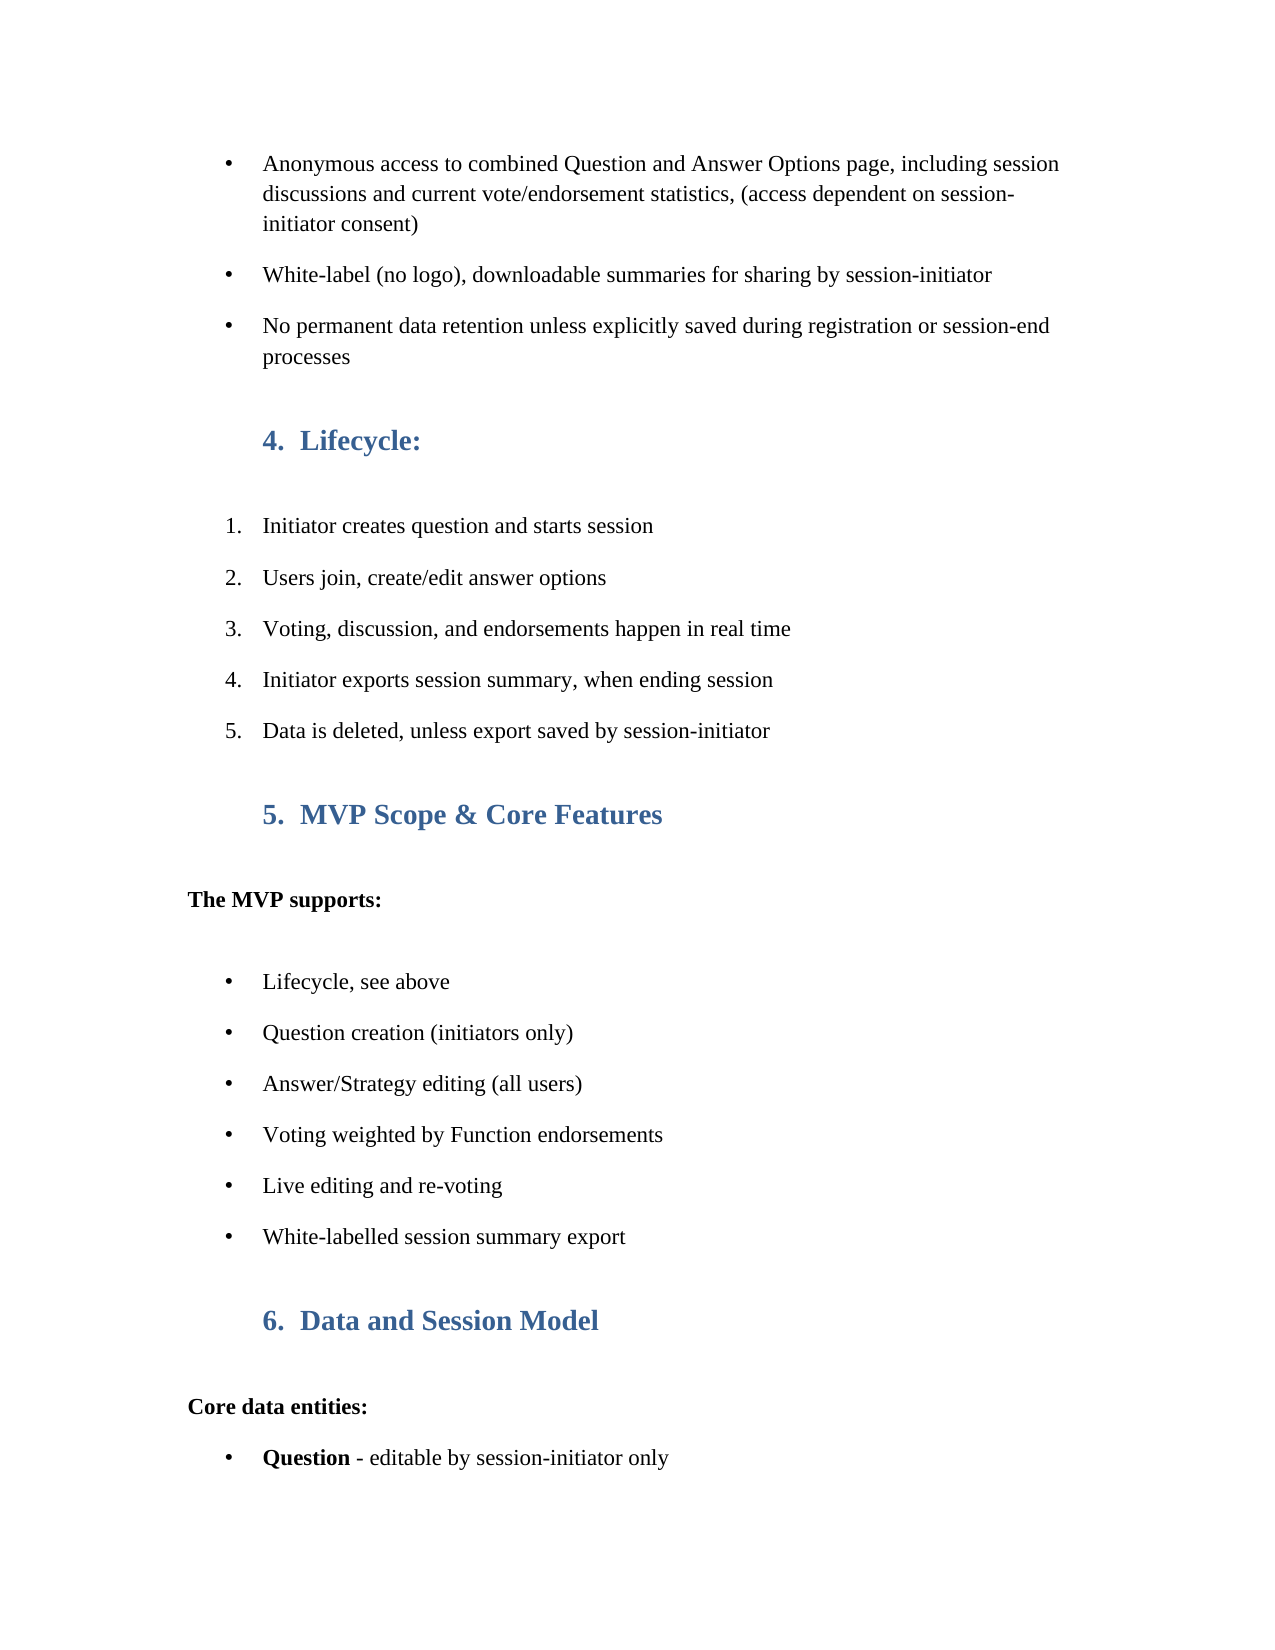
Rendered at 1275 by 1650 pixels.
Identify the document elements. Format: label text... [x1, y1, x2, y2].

text Core data entities: [187, 1393, 1087, 1419]
list Question - editable by session-initiator only [225, 1444, 1087, 1470]
list Live editing and re-voting [225, 1172, 1087, 1198]
list Initiator exports session summary, when ending session [225, 666, 1087, 692]
text The MVP supports: [187, 886, 1087, 943]
list Data is deleted, unless export saved by session-initiator [225, 717, 1087, 743]
list Voting weighted by Function endorsements [225, 1121, 1087, 1147]
subtitle Data and Session Model [262, 1303, 1087, 1337]
list Initiator creates question and starts session [225, 512, 1087, 539]
list No permanent data retention unless explicitly saved during registration or session-end processes [225, 312, 1087, 369]
list White-label (no logo), downloadable summaries for sharing by session-initiator [225, 261, 1087, 288]
list Users join, create/edit answer options [225, 563, 1087, 590]
list Voting, discussion, and endorsements happen in real time [225, 614, 1087, 641]
subtitle Lifecycle: [262, 423, 1087, 456]
list Lifecycle, see above [225, 968, 1087, 994]
list White-labelled session summary export [225, 1223, 1087, 1249]
list Anonymous access to combined Question and Answer Options page, including session discussions and current vote/endorsement statistics, (access dependent on session-initiator consent) [225, 150, 1087, 237]
subtitle MVP Scope & Core Features [262, 797, 1087, 830]
list Answer/Strategy editing (all users) [225, 1070, 1087, 1096]
list Question creation (initiators only) [225, 1019, 1087, 1045]
